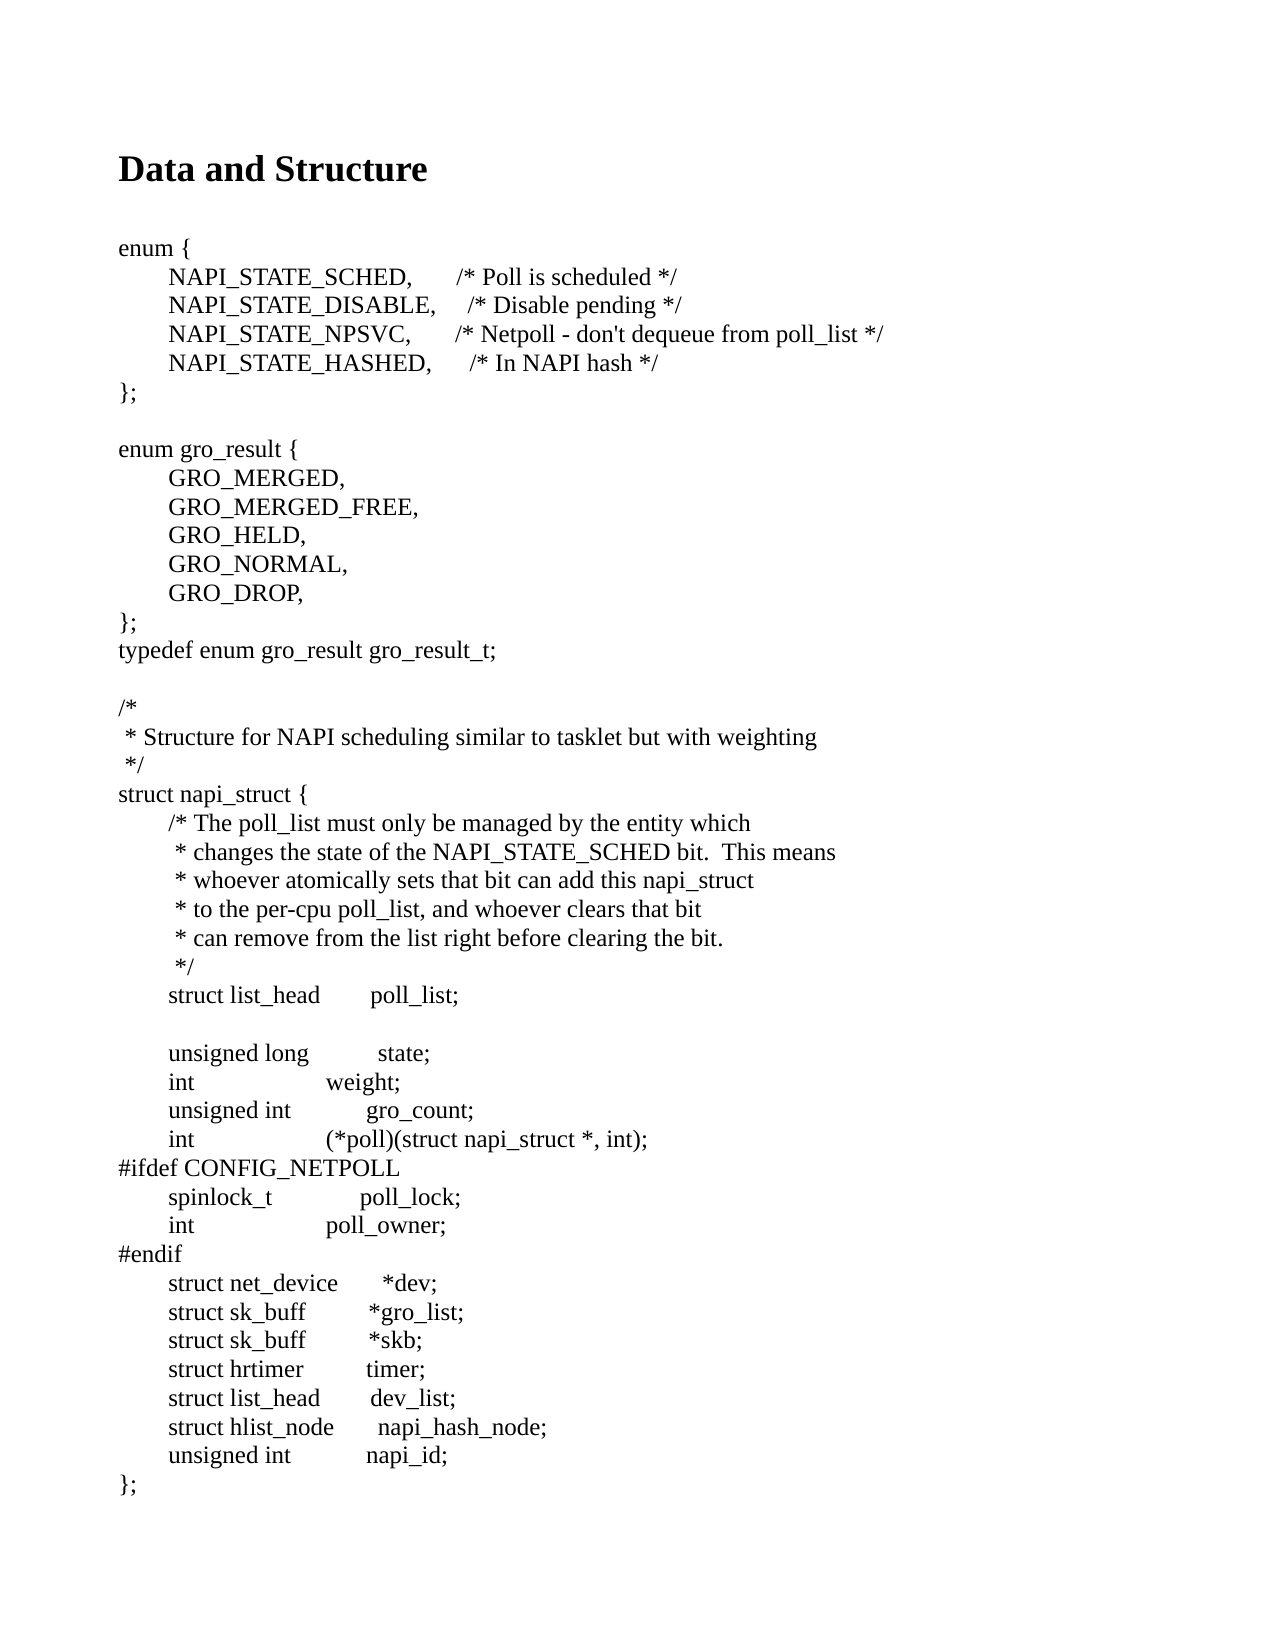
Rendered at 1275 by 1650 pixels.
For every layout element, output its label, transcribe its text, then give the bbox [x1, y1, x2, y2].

text int (*poll)(struct napi_struct *, int); [118, 1124, 1157, 1153]
text struct sk_buff *skb; [118, 1326, 1157, 1354]
text NAPI_STATE_NPSVC, /* Netpoll - don't dequeue from poll_list */ [118, 319, 1157, 348]
text GRO_MERGED, [118, 463, 1157, 492]
text GRO_NORMAL, [118, 549, 1157, 578]
text struct list_head dev_list; [118, 1383, 1157, 1412]
text unsigned int napi_id; [118, 1441, 1157, 1469]
text enum { [118, 233, 1157, 262]
text GRO_HELD, [118, 521, 1157, 549]
text * to the per-cpu poll_list, and whoever clears that bit [118, 894, 1157, 923]
text }; [118, 607, 1157, 636]
text unsigned int gro_count; [118, 1096, 1157, 1124]
text int weight; [118, 1067, 1157, 1096]
text /* [118, 693, 1157, 722]
text GRO_DROP, [118, 578, 1157, 607]
text struct list_head poll_list; [118, 981, 1157, 1009]
text struct hrtimer timer; [118, 1354, 1157, 1383]
text NAPI_STATE_HASHED, /* In NAPI hash */ [118, 348, 1157, 377]
text * whoever atomically sets that bit can add this napi_struct [118, 866, 1157, 894]
text * changes the state of the NAPI_STATE_SCHED bit. This means [118, 837, 1157, 866]
text Data and Structure [118, 147, 1157, 190]
text /* The poll_list must only be managed by the entity which [118, 808, 1157, 837]
text typedef enum gro_result gro_result_t; [118, 636, 1157, 664]
text #endif [118, 1239, 1157, 1268]
text #ifdef CONFIG_NETPOLL [118, 1153, 1157, 1182]
text spinlock_t poll_lock; [118, 1182, 1157, 1211]
text struct sk_buff *gro_list; [118, 1297, 1157, 1326]
text GRO_MERGED_FREE, [118, 492, 1157, 521]
text struct hlist_node napi_hash_node; [118, 1412, 1157, 1441]
text enum gro_result { [118, 434, 1157, 463]
text }; [118, 377, 1157, 406]
text */ [118, 751, 1157, 779]
text */ [118, 952, 1157, 981]
text NAPI_STATE_DISABLE, /* Disable pending */ [118, 291, 1157, 319]
text struct napi_struct { [118, 779, 1157, 808]
text * can remove from the list right before clearing the bit. [118, 923, 1157, 952]
text int poll_owner; [118, 1211, 1157, 1239]
text }; [118, 1469, 1157, 1498]
text struct net_device *dev; [118, 1268, 1157, 1297]
text * Structure for NAPI scheduling similar to tasklet but with weighting [118, 722, 1157, 751]
text NAPI_STATE_SCHED, /* Poll is scheduled */ [118, 262, 1157, 291]
text unsigned long state; [118, 1038, 1157, 1067]
